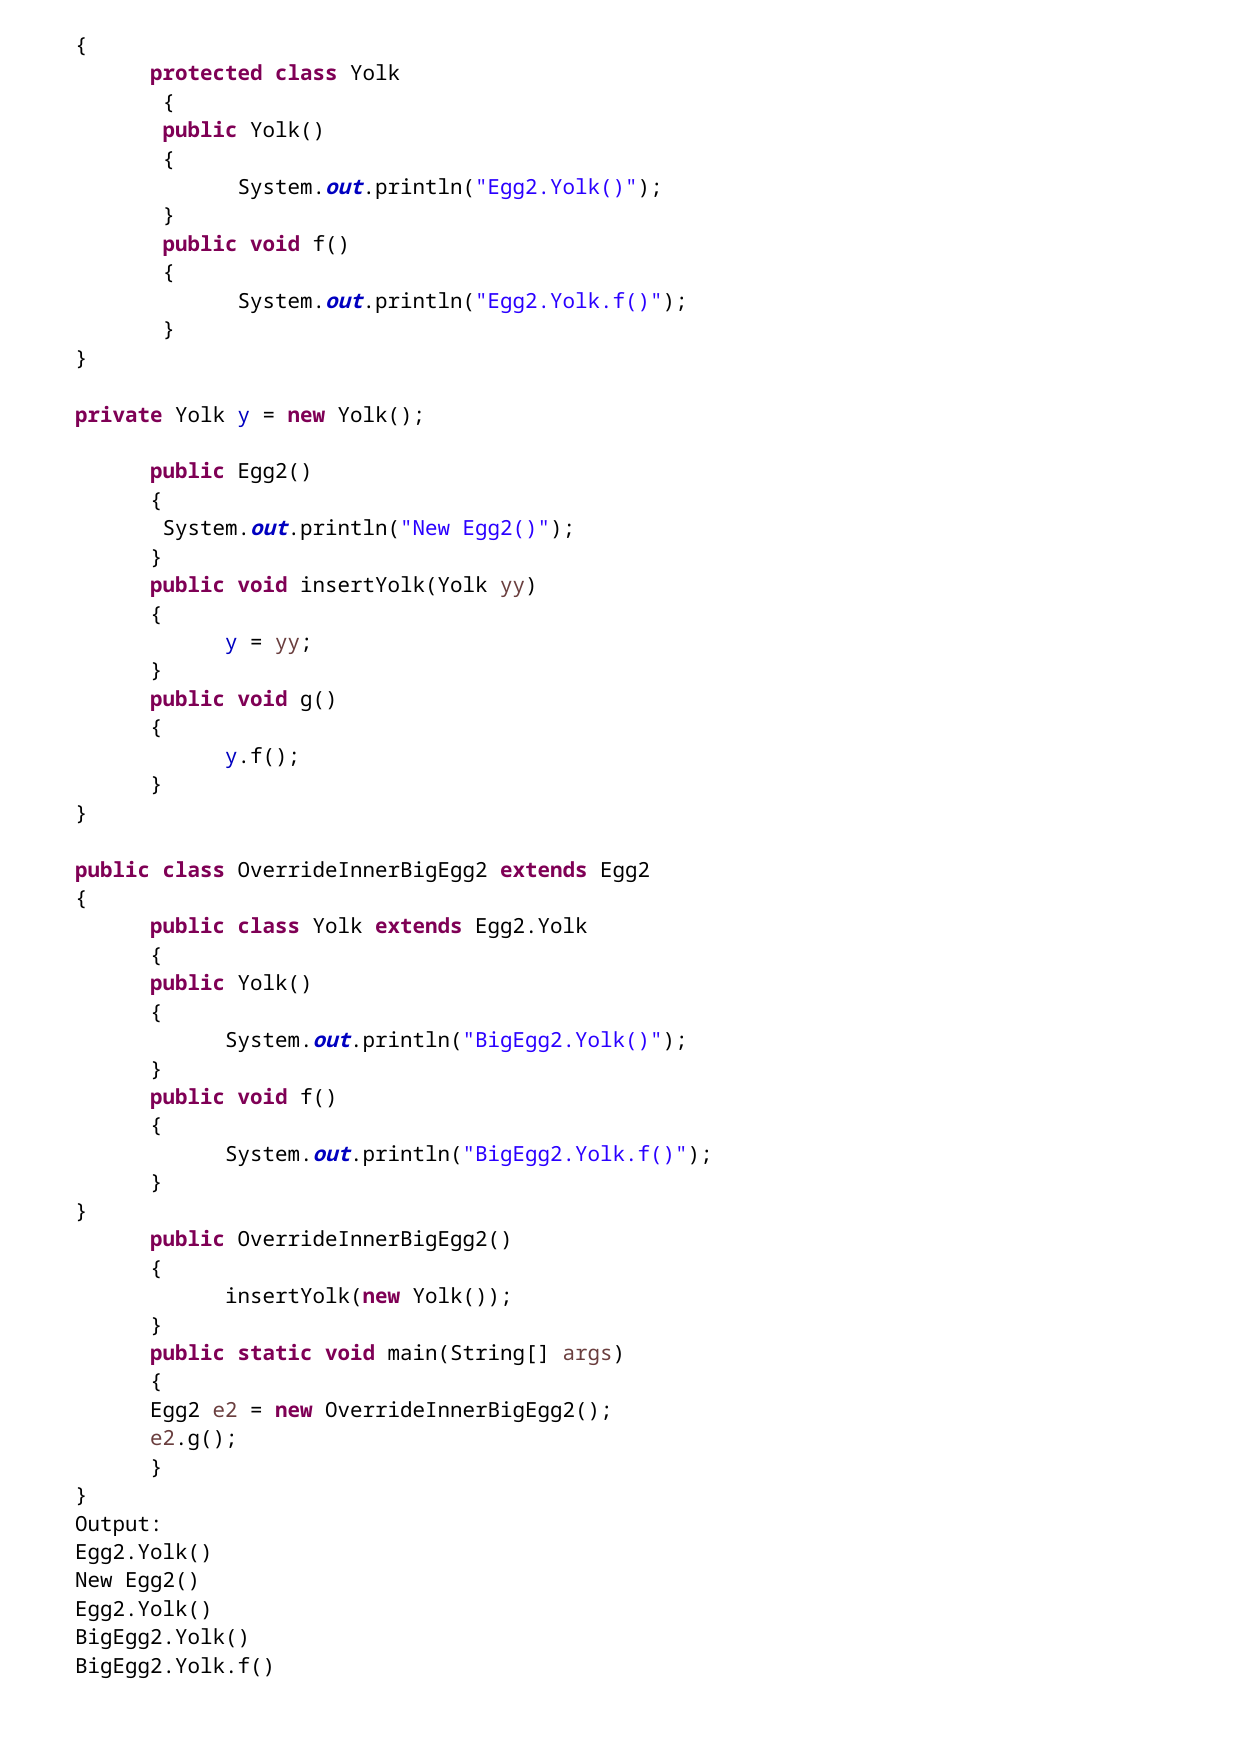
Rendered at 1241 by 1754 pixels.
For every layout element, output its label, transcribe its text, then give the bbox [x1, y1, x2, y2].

text BigEgg2.Yolk() [75, 1622, 1211, 1651]
text } [75, 1167, 1211, 1196]
text Egg2.Yolk() [75, 1537, 1211, 1566]
text } [75, 656, 1211, 684]
text public Egg2() [75, 457, 1211, 485]
text System.out.println("Egg2.Yolk()"); [75, 172, 1211, 201]
text public class Yolk extends Egg2.Yolk [75, 912, 1211, 940]
text { [75, 144, 1211, 172]
text y = yy; [75, 627, 1211, 656]
text { [75, 1111, 1211, 1139]
text e2.g(); [75, 1423, 1211, 1452]
text public void f() [75, 229, 1211, 257]
text BigEgg2.Yolk.f() [75, 1651, 1211, 1679]
text } [75, 542, 1211, 570]
text protected class Yolk [75, 58, 1211, 87]
text { [75, 997, 1211, 1025]
text public void f() [75, 1082, 1211, 1111]
text } [75, 769, 1211, 798]
text } [75, 1054, 1211, 1082]
text { [75, 599, 1211, 627]
text { [75, 30, 1211, 58]
text Output: [75, 1509, 1211, 1537]
text public class OverrideInnerBigEgg2 extends Egg2 [75, 855, 1211, 883]
text } [75, 343, 1211, 371]
text } [75, 1196, 1211, 1224]
text public static void main(String[] args) [75, 1338, 1211, 1367]
text public void g() [75, 684, 1211, 712]
text Egg2.Yolk() [75, 1594, 1211, 1622]
text System.out.println("BigEgg2.Yolk.f()"); [75, 1139, 1211, 1167]
text y.f(); [75, 741, 1211, 769]
text System.out.println("Egg2.Yolk.f()"); [75, 286, 1211, 314]
text } [75, 798, 1211, 826]
text } [75, 1480, 1211, 1509]
text { [75, 1367, 1211, 1395]
text System.out.println("New Egg2()"); [75, 513, 1211, 542]
text public Yolk() [75, 968, 1211, 997]
text public Yolk() [75, 115, 1211, 144]
text private Yolk y = new Yolk(); [75, 400, 1211, 428]
text public OverrideInnerBigEgg2() [75, 1224, 1211, 1253]
text { [75, 883, 1211, 912]
text { [75, 87, 1211, 115]
text public void insertYolk(Yolk yy) [75, 570, 1211, 599]
text insertYolk(new Yolk()); [75, 1281, 1211, 1310]
text } [75, 314, 1211, 343]
text { [75, 485, 1211, 513]
text { [75, 712, 1211, 741]
text Egg2 e2 = new OverrideInnerBigEgg2(); [75, 1395, 1211, 1423]
text System.out.println("BigEgg2.Yolk()"); [75, 1025, 1211, 1054]
text } [75, 1310, 1211, 1338]
text } [75, 1452, 1211, 1480]
text } [75, 201, 1211, 229]
text New Egg2() [75, 1566, 1211, 1594]
text { [75, 1253, 1211, 1281]
text { [75, 257, 1211, 286]
text { [75, 940, 1211, 968]
